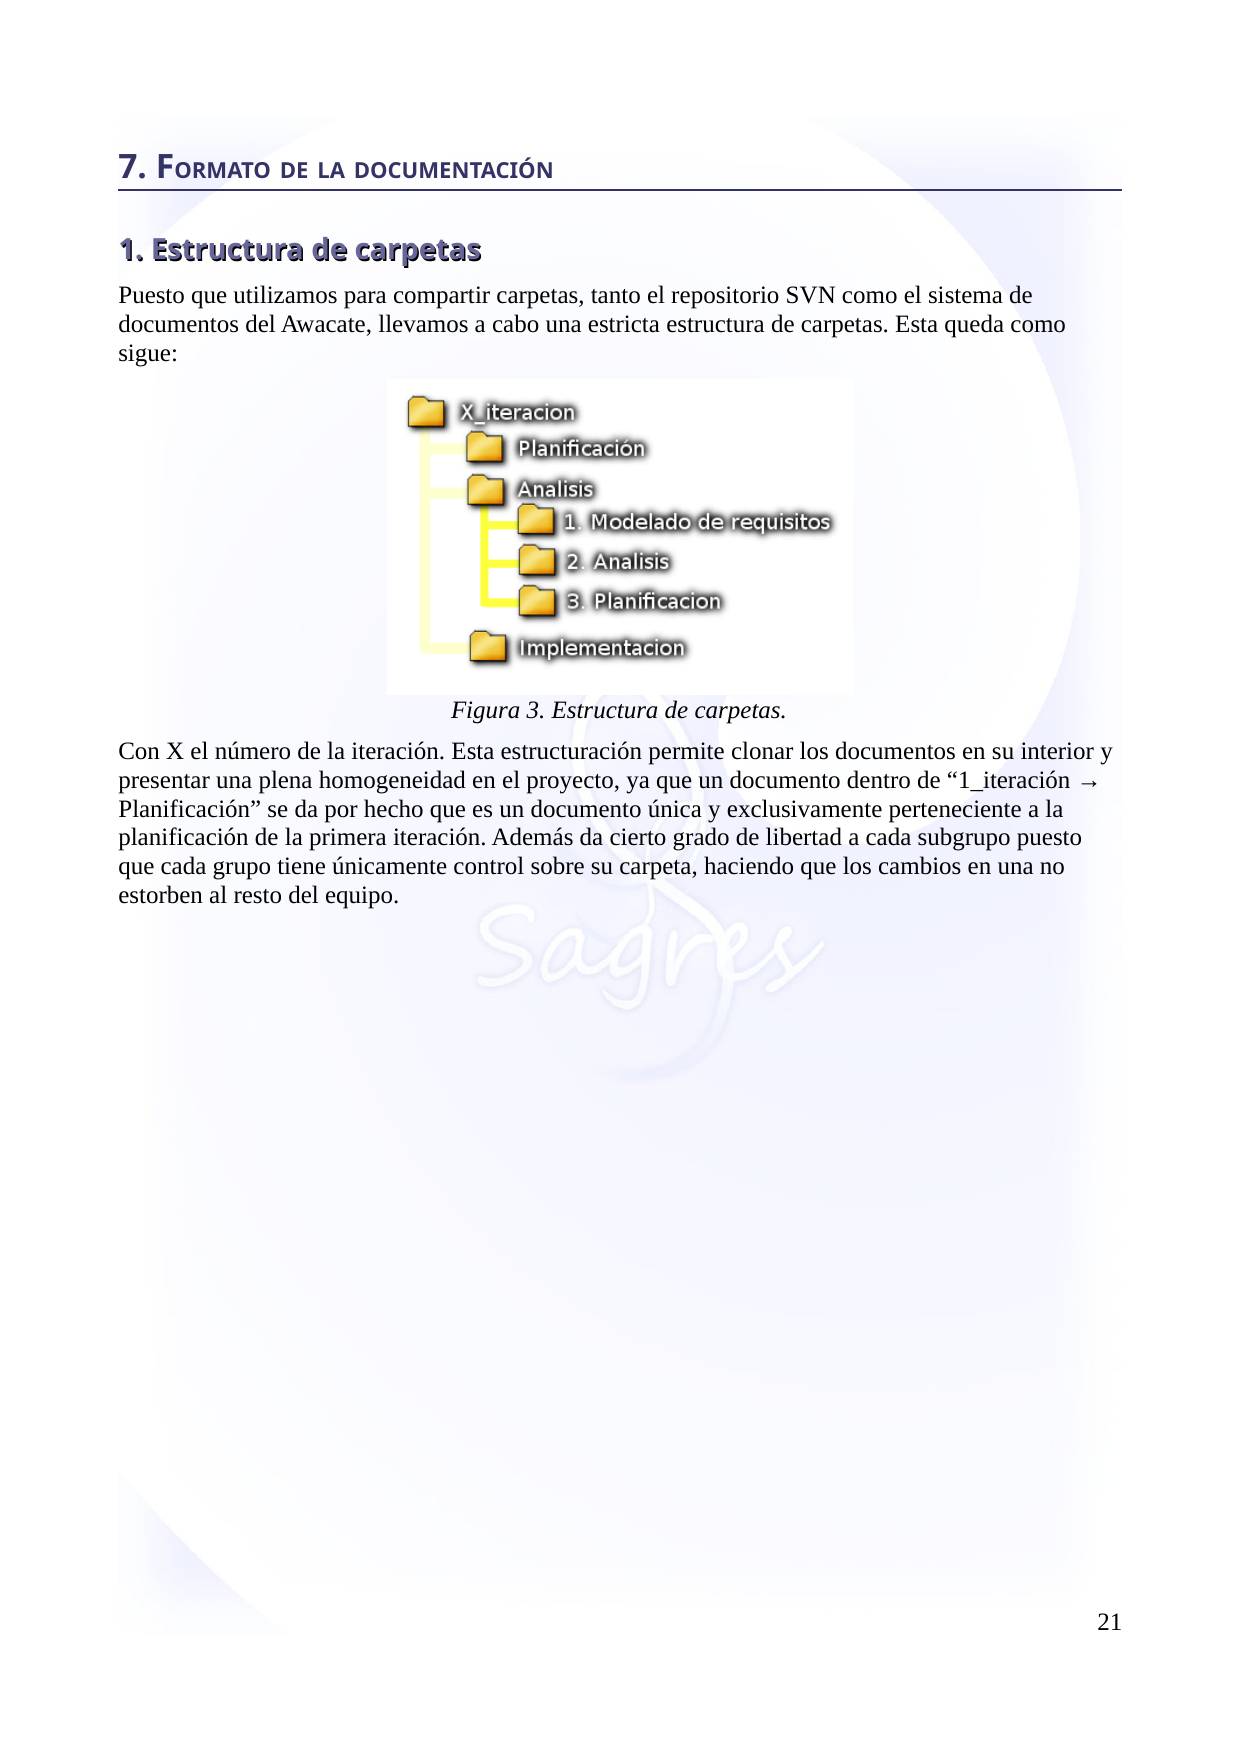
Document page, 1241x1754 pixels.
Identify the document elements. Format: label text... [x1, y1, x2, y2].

text Puesto que utilizamos para compartir carpetas, tanto el repositorio SVN como el sistema de documentos del Awacate, llevamos a cabo una estricta estructura de carpetas. Esta queda como sigue: [118, 281, 1122, 367]
picture [118, 724, 1122, 736]
picture [118, 191, 1122, 228]
picture [118, 118, 1122, 143]
picture [118, 909, 1122, 1636]
picture [118, 268, 1122, 281]
text Figura 3. Estructura de carpetas. [118, 379, 1122, 724]
subtitle 7. Formato de la documentación [118, 143, 1122, 189]
picture [118, 367, 1122, 695]
text Con X el número de la iteración. Esta estructuración permite clonar los documentos en su interior y presentar una plena homogeneidad en el proyecto, ya que un documento dentro de “1_iteración → Planificación” se da por hecho que es un documento única y exclusivamente perteneciente a la planificación de la primera iteración. Además da cierto grado de libertad a cada subgrupo puesto que cada grupo tiene únicamente control sobre su carpeta, haciendo que los cambios en una no estorben al resto del equipo. [118, 736, 1122, 909]
subtitle 1. Estructura de carpetas [118, 228, 1122, 268]
